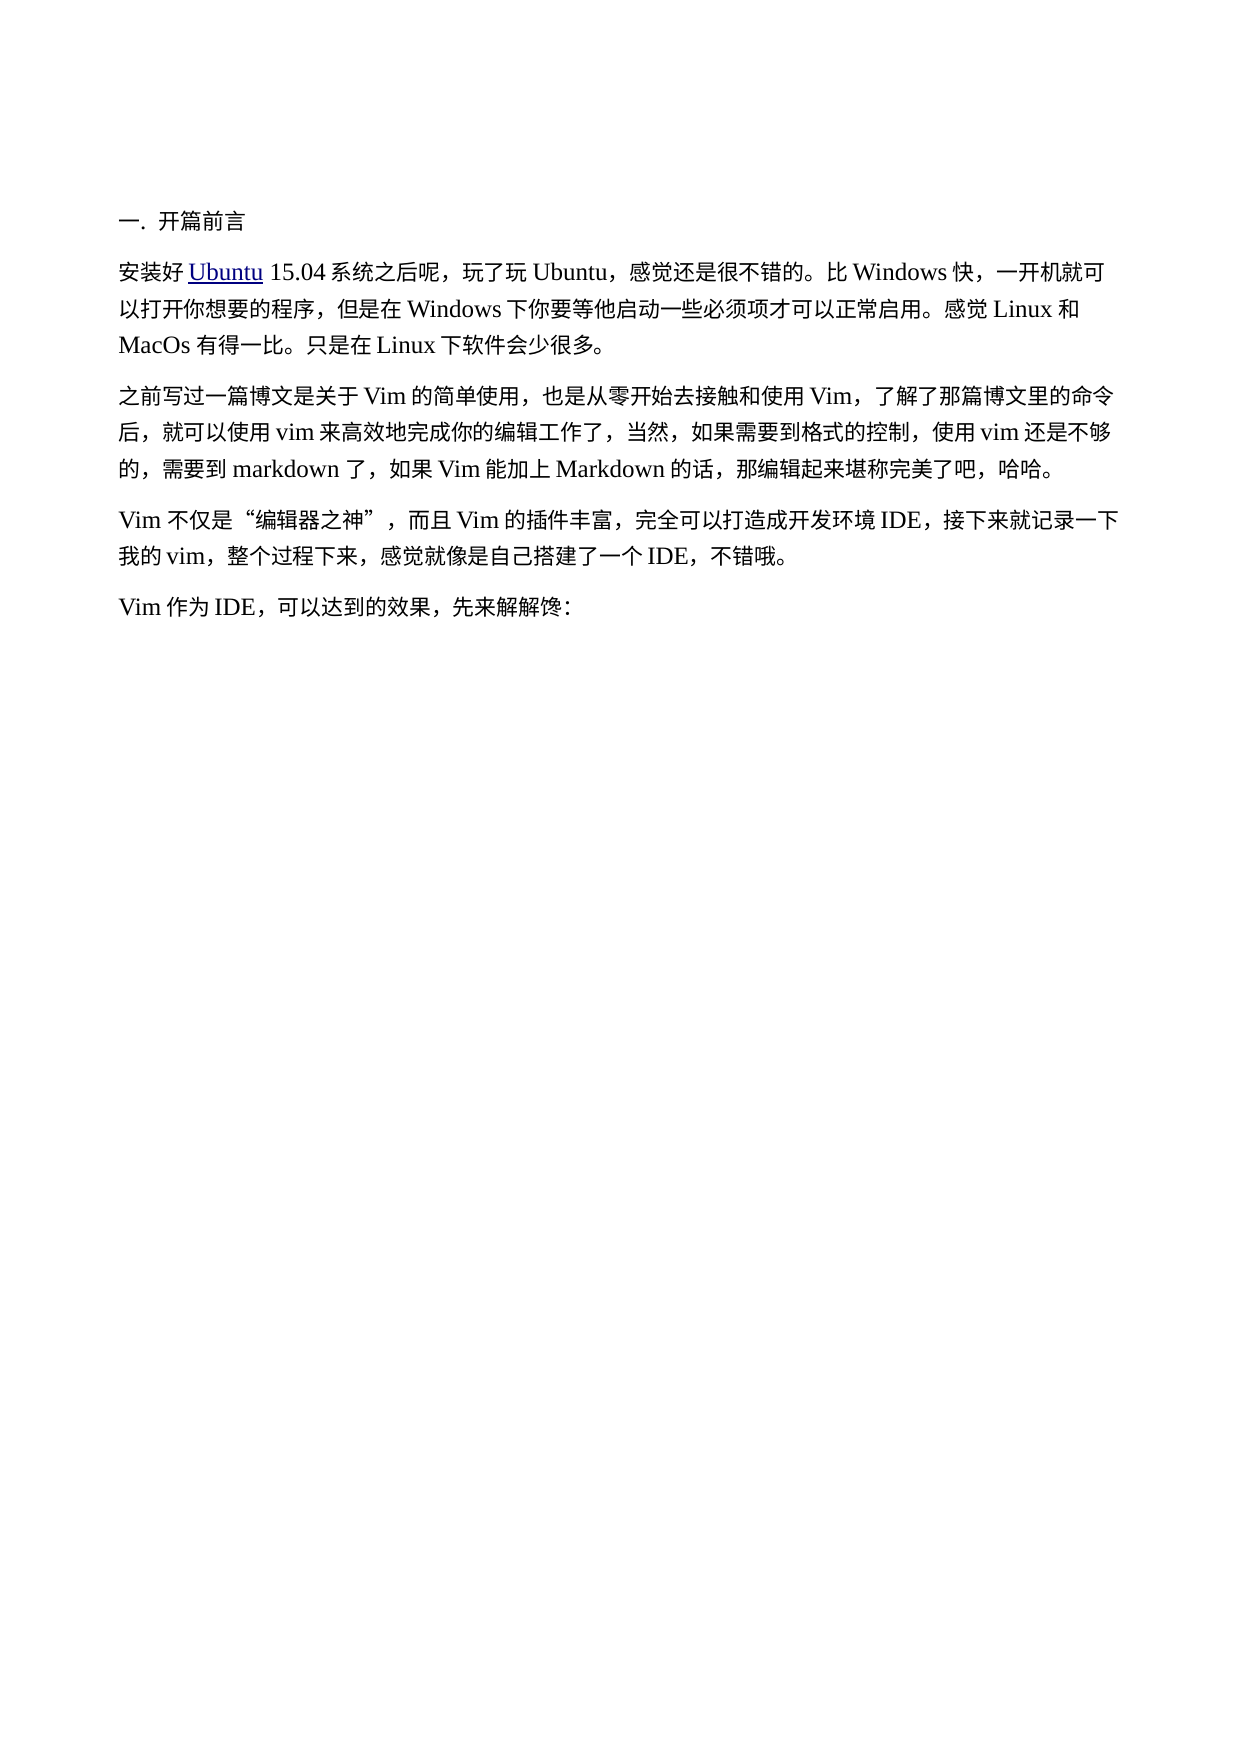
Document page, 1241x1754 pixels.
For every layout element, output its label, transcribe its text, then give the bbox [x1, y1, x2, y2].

text 一. 开篇前言 [118, 204, 1122, 236]
text Vim作为IDE，可以达到的效果，先来解解馋： [118, 590, 1122, 622]
text Vim 不仅是“编辑器之神”，而且Vim的插件丰富，完全可以打造成开发环境IDE，接下来就记录一下我的vim，整个过程下来，感觉就像是自己搭建了一个IDE，不错哦。 [118, 503, 1122, 571]
text 之前写过一篇博文是关于Vim的简单使用，也是从零开始去接触和使用Vim，了解了那篇博文里的命令后，就可以使用vim来高效地完成你的编辑工作了，当然，如果需要到格式的控制，使用vim还是不够的，需要到 markdown 了，如果Vim能加上Markdown的话，那编辑起来堪称完美了吧，哈哈。 [118, 379, 1122, 483]
text 安装好Ubuntu 15.04系统之后呢，玩了玩 Ubuntu，感觉还是很不错的。比Windows快，一开机就可以打开你想要的程序，但是在Windows下你要等他启动一些必须项才可以正常启用。感觉 Linux 和 MacOs 有得一比。只是在Linux下软件会少很多。 [118, 255, 1122, 360]
